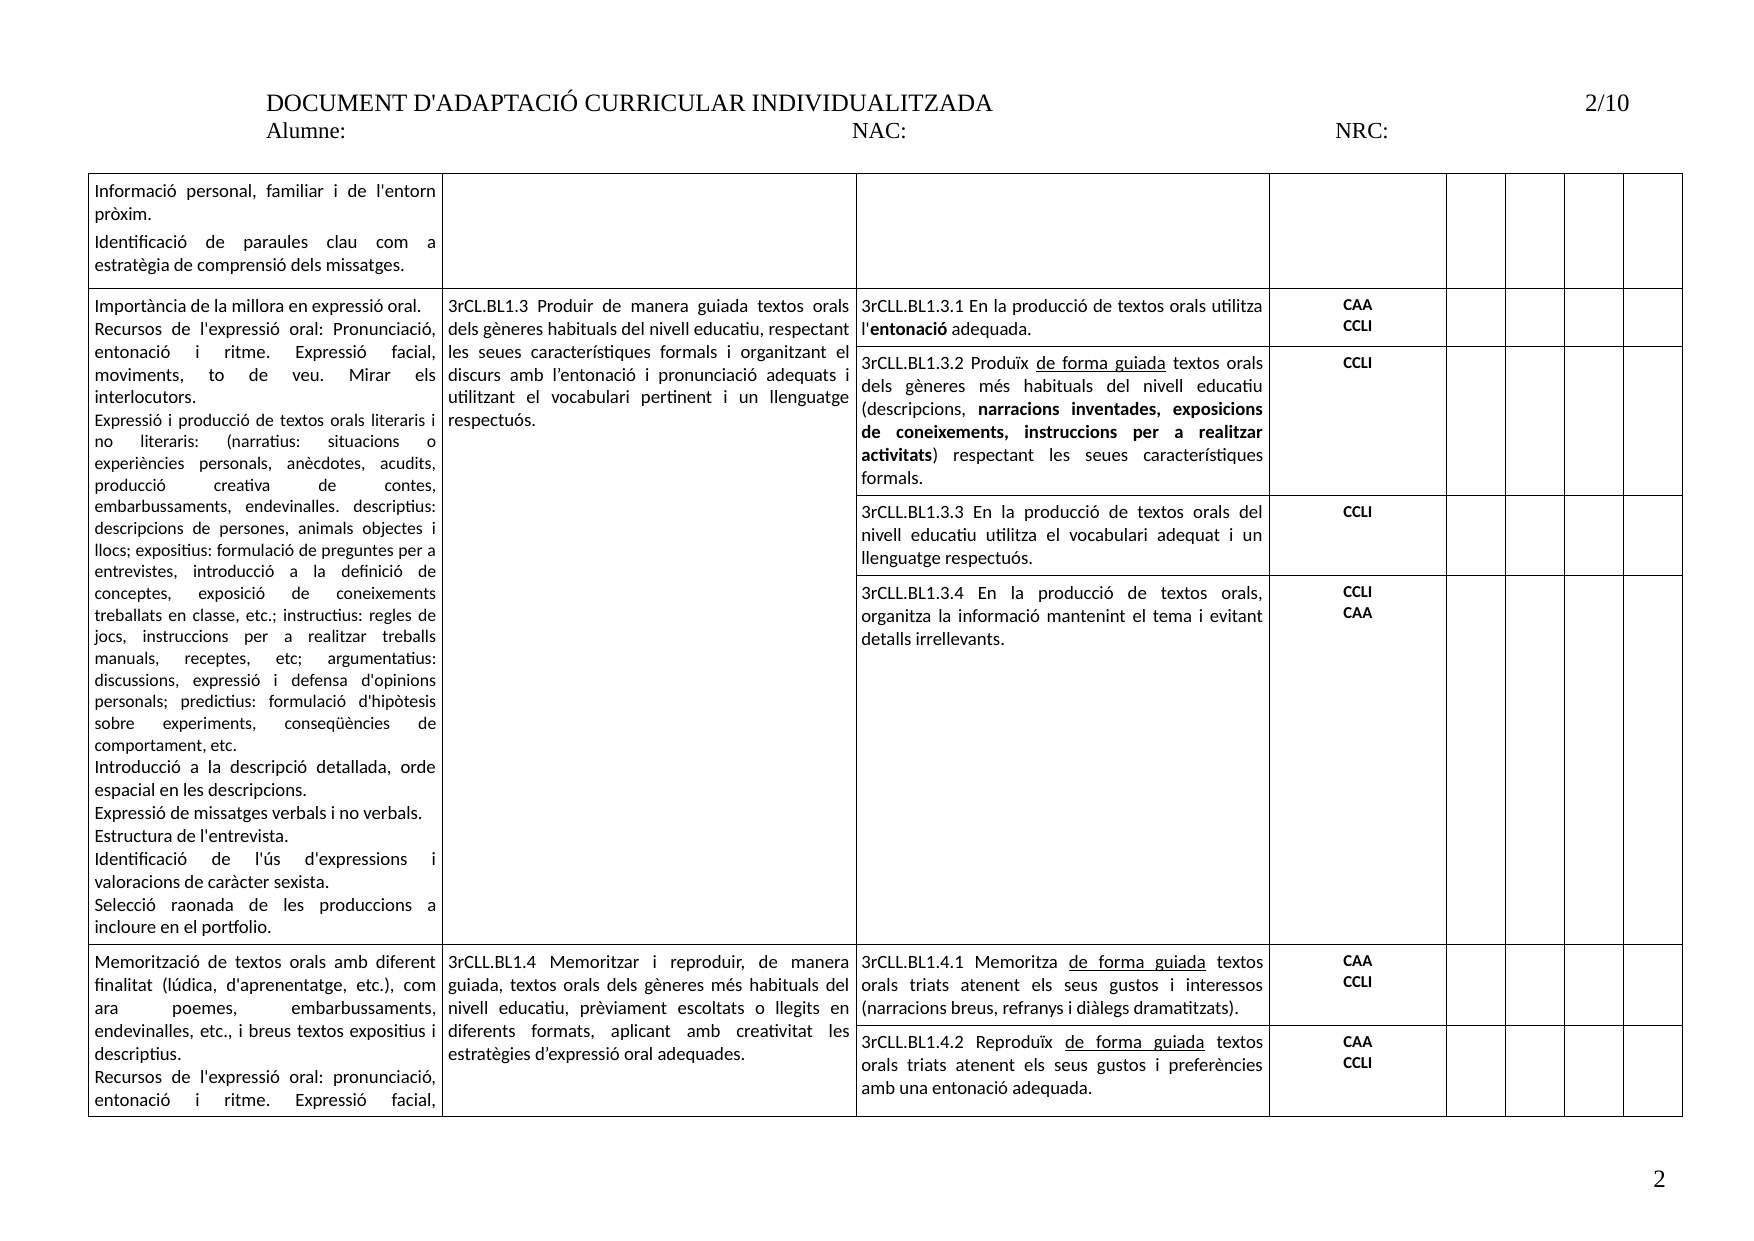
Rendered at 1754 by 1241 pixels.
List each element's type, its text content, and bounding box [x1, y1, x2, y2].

table_cell 3rCL.BL1.3 Produir de manera guiada textos orals dels gèneres habituals del nivell educatiu, respectant les seues característiques formals i organitzant el discurs amb l’entonació i pronunciació adequats i utilitzant el vocabulari pertinent i un llenguatge respectuós. [443, 289, 856, 944]
table_cell [1565, 496, 1623, 575]
table_cell [1506, 496, 1564, 575]
table_cell [1447, 174, 1505, 288]
table_cell [1624, 289, 1682, 346]
table_cell 3rCLL.BL1.3.4 En la producció de textos orals, organitza la informació mantenint el tema i evitant detalls irrellevants. [857, 576, 1269, 944]
table_cell CAA CCLI [1270, 1026, 1446, 1116]
table_cell 3rCLL.BL1.4 Memoritzar i reproduir, de manera guiada, textos orals dels gèneres més habituals del nivell educatiu, prèviament escoltats o llegits en diferents formats, aplicant amb creativitat les estratègies d’expressió oral adequades. [443, 945, 856, 1116]
table_cell 3rCLL.BL1.3.1 En la producció de textos orals utilitza l'entonació adequada. [857, 289, 1269, 346]
table_cell [1624, 174, 1682, 288]
table_cell [1447, 1026, 1505, 1116]
table_cell [1565, 576, 1623, 944]
table_cell [1624, 1026, 1682, 1116]
table_cell Memorització de textos orals amb diferent finalitat (lúdica, d'aprenentatge, etc.), com ara poemes, embarbussaments, endevinalles, etc., i breus textos expositius i descriptius. Recursos de l'expressió oral: pronunciació, entonació i ritme. Expressió facial, [89, 945, 442, 1116]
table_cell [1447, 496, 1505, 575]
table_cell [1565, 945, 1623, 1025]
table_cell [1565, 347, 1623, 495]
table_cell [1506, 347, 1564, 495]
table_cell [1447, 945, 1505, 1025]
table_cell [1506, 945, 1564, 1025]
table_cell [1624, 576, 1682, 944]
table_cell CAA CCLI [1270, 945, 1446, 1025]
table_cell Informació personal, familiar i de l'entorn pròxim. Identificació de paraules clau com a estratègia de comprensió dels missatges. [89, 174, 442, 288]
table_cell [1565, 1026, 1623, 1116]
table_cell 3rCLL.BL1.4.2 Reproduïx de forma guiada textos orals triats atenent els seus gustos i preferències amb una entonació adequada. [857, 1026, 1269, 1116]
table_cell [1624, 347, 1682, 495]
table_cell [1447, 576, 1505, 944]
table_cell [1506, 1026, 1564, 1116]
table_cell CCLI [1270, 496, 1446, 575]
table_cell 3rCLL.BL1.3.2 Produïx de forma guiada textos orals dels gèneres més habituals del nivell educatiu (descripcions, narracions inventades, exposicions de coneixements, instruccions per a realitzar activitats) respectant les seues característiques formals. [857, 347, 1269, 495]
table_cell [857, 174, 1269, 288]
table_cell [1624, 496, 1682, 575]
table_cell [1506, 174, 1564, 288]
table_cell [1270, 174, 1446, 288]
table_cell [1565, 174, 1623, 288]
table_cell [1624, 945, 1682, 1025]
table_cell CCLI CAA [1270, 576, 1446, 944]
table_cell CCLI [1270, 347, 1446, 495]
table_cell [1506, 576, 1564, 944]
table_cell [1447, 289, 1505, 346]
table_cell 3rCLL.BL1.4.1 Memoritza de forma guiada textos orals triats atenent els seus gustos i interessos (narracions breus, refranys i diàlegs dramatitzats). [857, 945, 1269, 1025]
table_cell [443, 174, 856, 288]
table_cell [1565, 289, 1623, 346]
table_cell Importància de la millora en expressió oral. Recursos de l'expressió oral: Pronunciació, entonació i ritme. Expressió facial, moviments, to de veu. Mirar els interlocutors. Expressió i producció de textos orals literaris i no literaris: (narratius: situacions o experiències personals, anècdotes, acudits, producció creativa de contes, embarbussaments, endevinalles. descriptius: descripcions de persones, animals objectes i llocs; expositius: formulació de preguntes per a entrevistes, introducció a la definició de conceptes, exposició de coneixements treballats en classe, etc.; instructius: regles de jocs, instruccions per a realitzar treballs manuals, receptes, etc; argumentatius: discussions, expressió i defensa d'opinions personals; predictius: formulació d'hipòtesis sobre experiments, conseqüències de comportament, etc. Introducció a la descripció detallada, orde espacial en les descripcions. Expressió de missatges verbals i no verbals. Estructura de l'entrevista. Identificació de l'ús d'expressions i valoracions de caràcter sexista. Selecció raonada de les produccions a incloure en el portfolio. [89, 289, 442, 944]
table_cell 3rCLL.BL1.3.3 En la producció de textos orals del nivell educatiu utilitza el vocabulari adequat i un llenguatge respectuós. [857, 496, 1269, 575]
table_cell [1447, 347, 1505, 495]
table_cell CAA CCLI [1270, 289, 1446, 346]
table_cell [1506, 289, 1564, 346]
